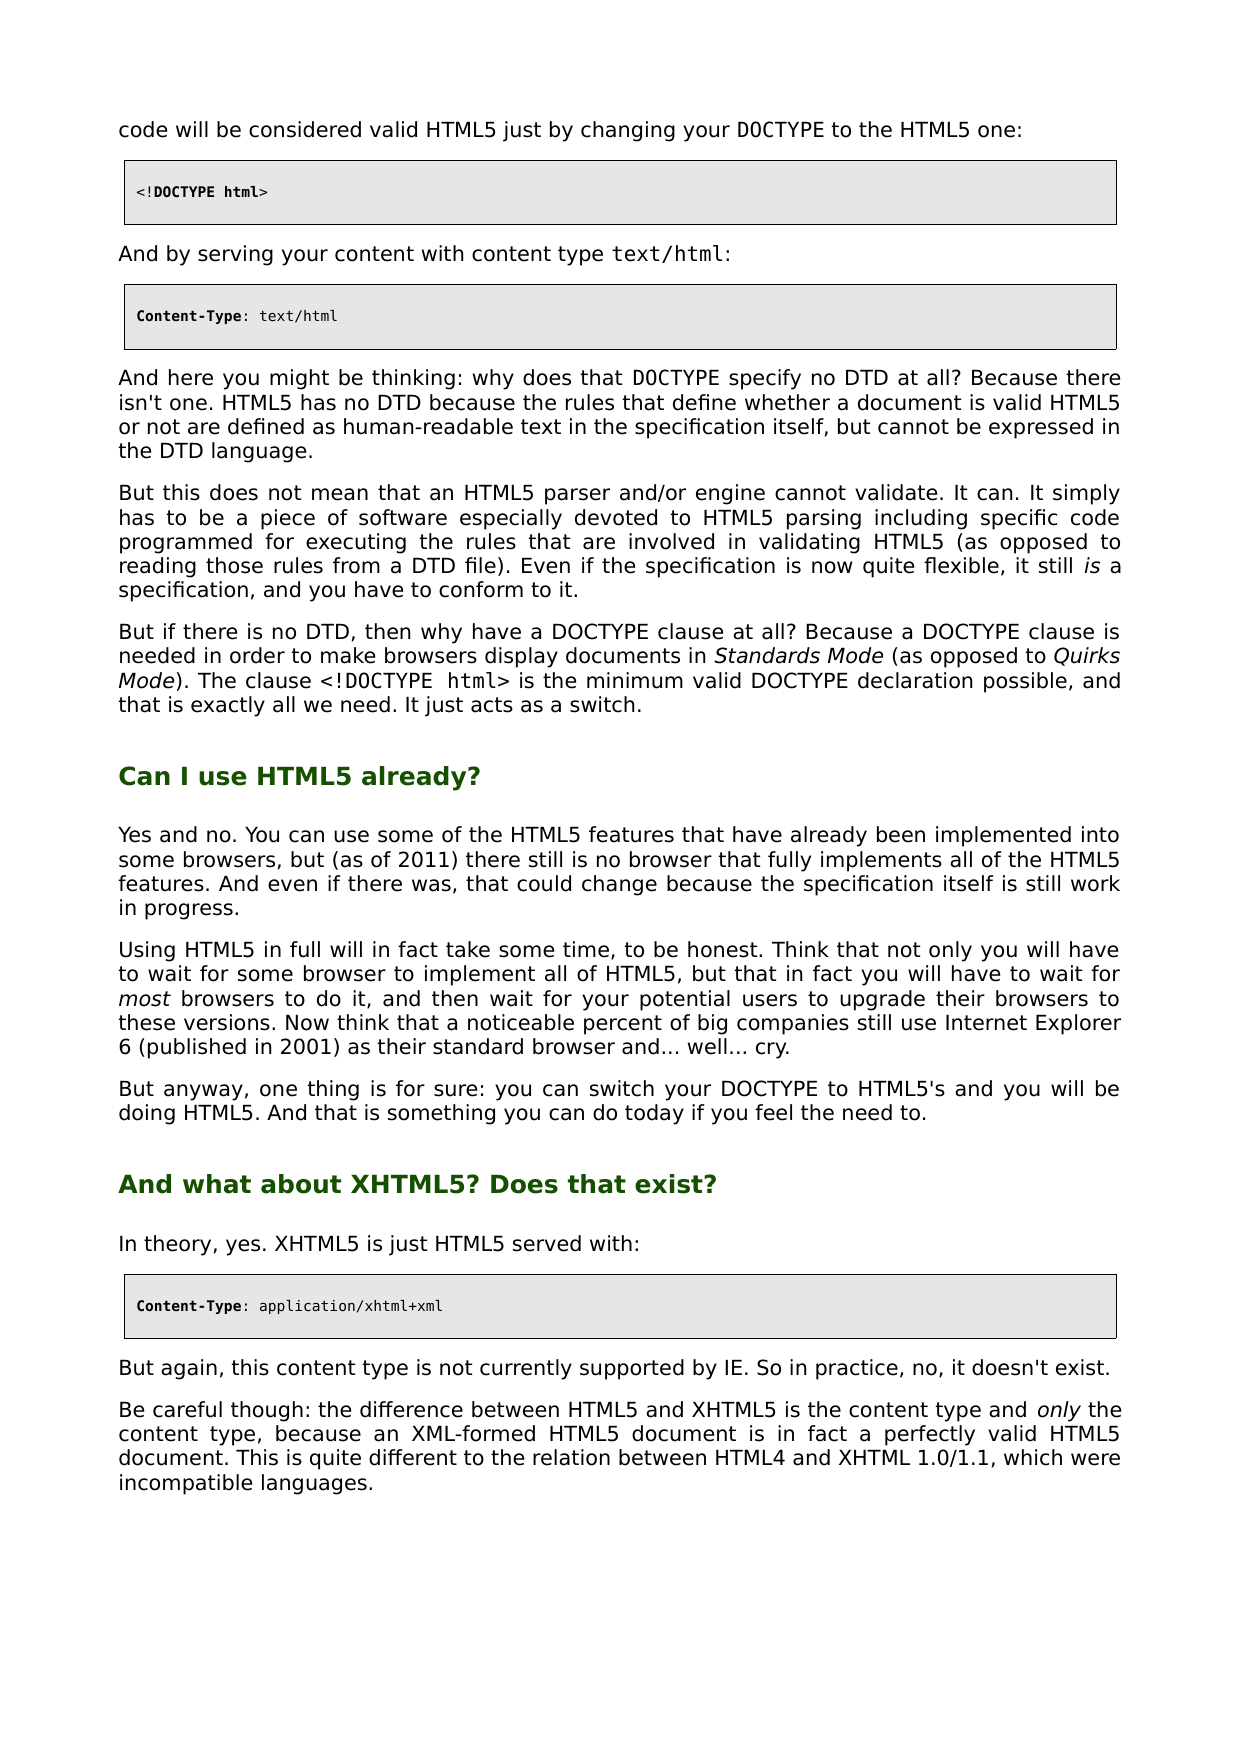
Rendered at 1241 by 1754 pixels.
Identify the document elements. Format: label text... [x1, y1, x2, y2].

text Content-Type: application/xhtml+xml [125, 1275, 1116, 1338]
subtitle Can I use HTML5 already? [118, 762, 1122, 791]
text Using HTML5 in full will in fact take some time, to be honest. Think that not only you will have to wait for some browser to implement all of HTML5, but that in fact you will have to wait for most browsers to do it, and then wait for your potential users to upgrade their browsers to these versions. Now think that a noticeable percent of big companies still use Internet Explorer 6 (published in 2001) as their standard browser and... well... cry. [118, 938, 1122, 1059]
text But anyway, one thing is for sure: you can switch your DOCTYPE to HTML5's and you will be doing HTML5. And that is something you can do today if you feel the need to. [118, 1077, 1122, 1126]
text Yes and no. You can use some of the HTML5 features that have already been implemented into some browsers, but (as of 2011) there still is no browser that fully implements all of the HTML5 features. And even if there was, that could change because the specification itself is still work in progress. [118, 823, 1122, 920]
text <!DOCTYPE html> [125, 161, 1116, 224]
text But if there is no DTD, then why have a DOCTYPE clause at all? Because a DOCTYPE clause is needed in order to make browsers display documents in Standards Mode (as opposed to Quirks Mode). The clause <!DOCTYPE html> is the minimum valid DOCTYPE declaration possible, and that is exactly all we need. It just acts as a switch. [118, 620, 1122, 717]
subtitle And what about XHTML5? Does that exist? [118, 1170, 1122, 1199]
text Be careful though: the difference between HTML5 and XHTML5 is the content type and only the content type, because an XML-formed HTML5 document is in fact a perfectly valid HTML5 document. This is quite different to the relation between HTML4 and XHTML 1.0/1.1, which were incompatible languages. [118, 1398, 1122, 1495]
text But again, this content type is not currently supported by IE. So in practice, no, it doesn't exist. [118, 1356, 1122, 1380]
text And by serving your content with content type text/html: [118, 242, 1122, 267]
text Content-Type: text/html [125, 285, 1116, 349]
text But this does not mean that an HTML5 parser and/or engine cannot validate. It can. It simply has to be a piece of software especially devoted to HTML5 parsing including specific code programmed for executing the rules that are involved in validating HTML5 (as opposed to reading those rules from a DTD file). Even if the specification is now quite flexible, it still is a specification, and you have to conform to it. [118, 481, 1122, 603]
text In theory, yes. XHTML5 is just HTML5 served with: [118, 1232, 1122, 1256]
text And here you might be thinking: why does that DOCTYPE specify no DTD at all? Because there isn't one. HTML5 has no DTD because the rules that define whether a document is valid HTML5 or not are defined as human-readable text in the specification itself, but cannot be expressed in the DTD language. [118, 366, 1122, 463]
text code will be considered valid HTML5 just by changing your DOCTYPE to the HTML5 one: [118, 118, 1122, 142]
